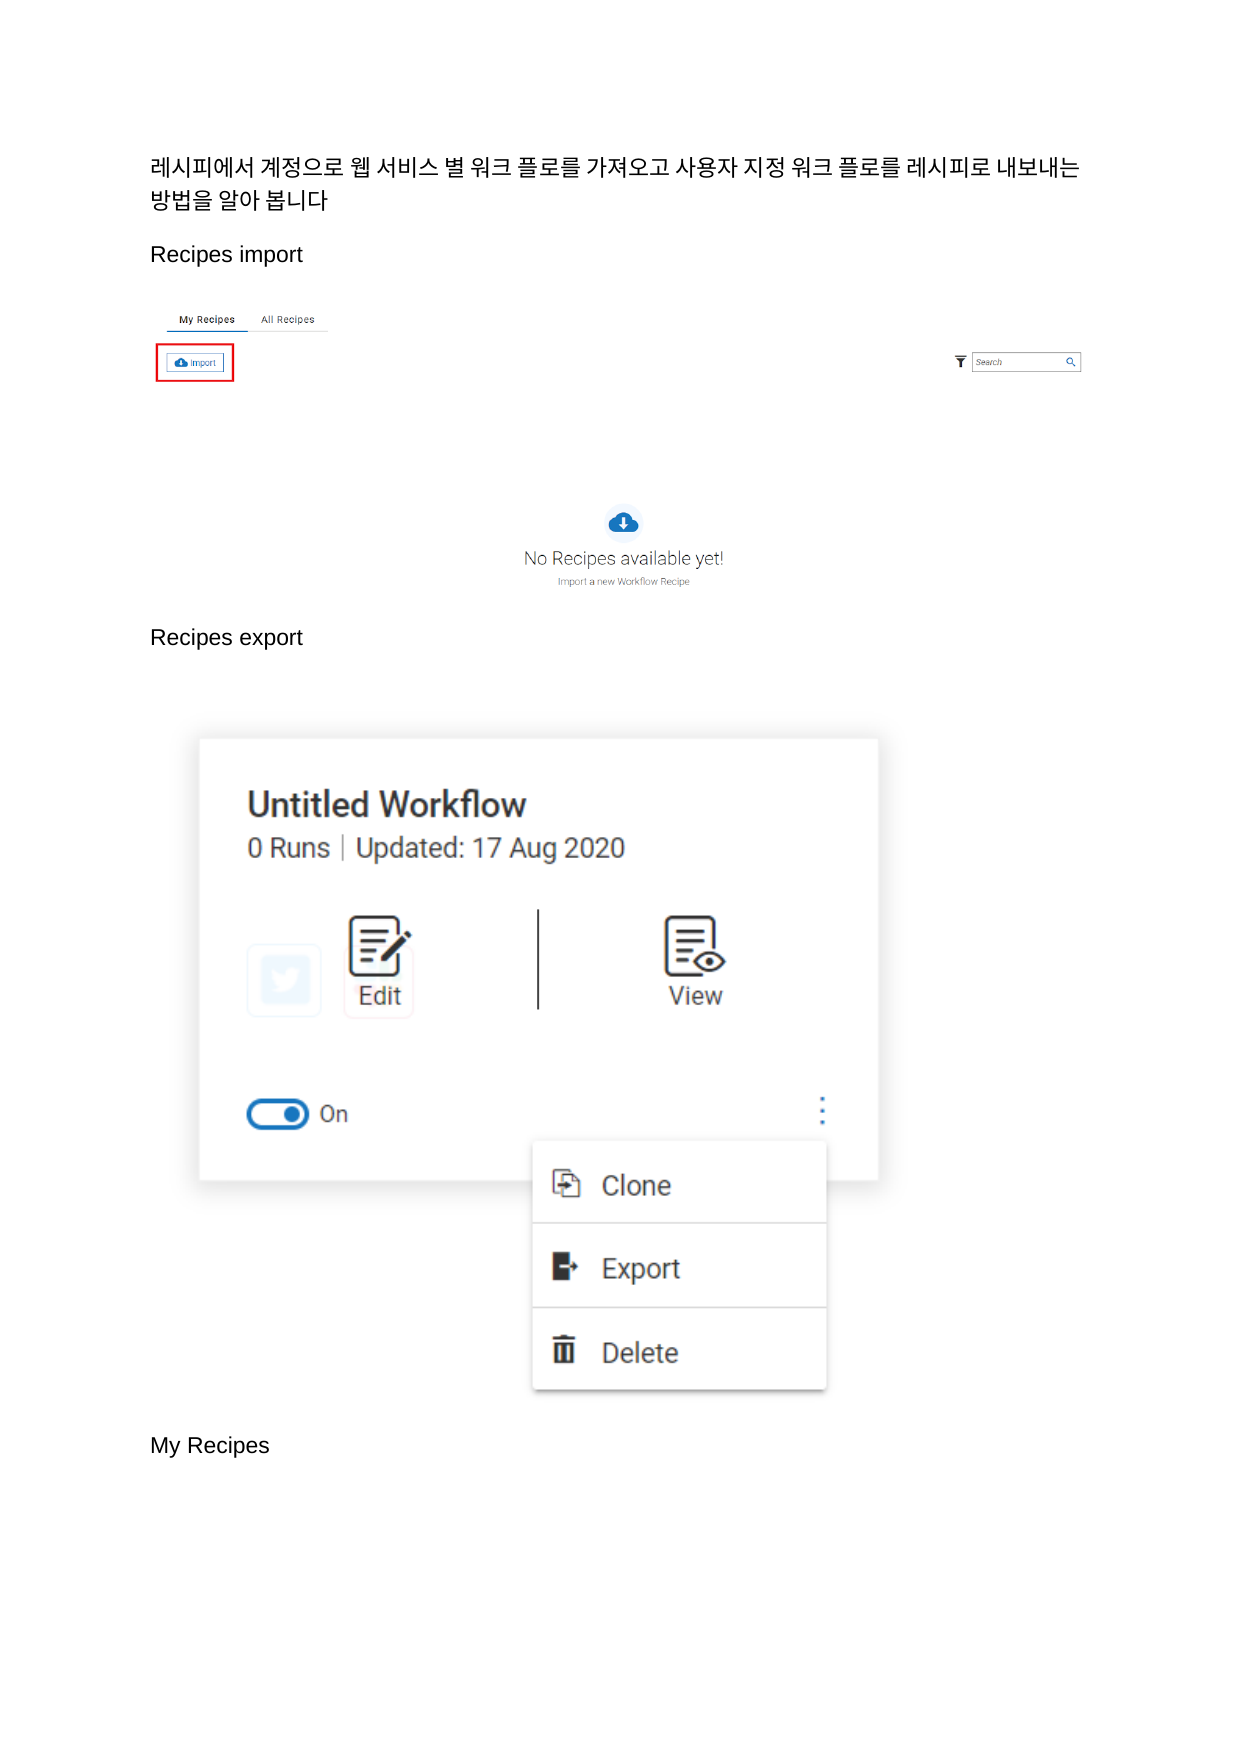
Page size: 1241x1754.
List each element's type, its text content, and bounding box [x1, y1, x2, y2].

text Recipes import [150, 241, 1090, 268]
picture [150, 292, 1091, 599]
text Recipes export [150, 624, 1090, 650]
picture [150, 675, 1008, 1407]
text 레시피에서 계정으로 웹 서비스 별 워크 플로를 가져오고 사용자 지정 워크 플로를 레시피로 내보내는 방법을 알아 봅니다 [150, 150, 1090, 216]
text My Recipes [150, 1432, 1090, 1458]
